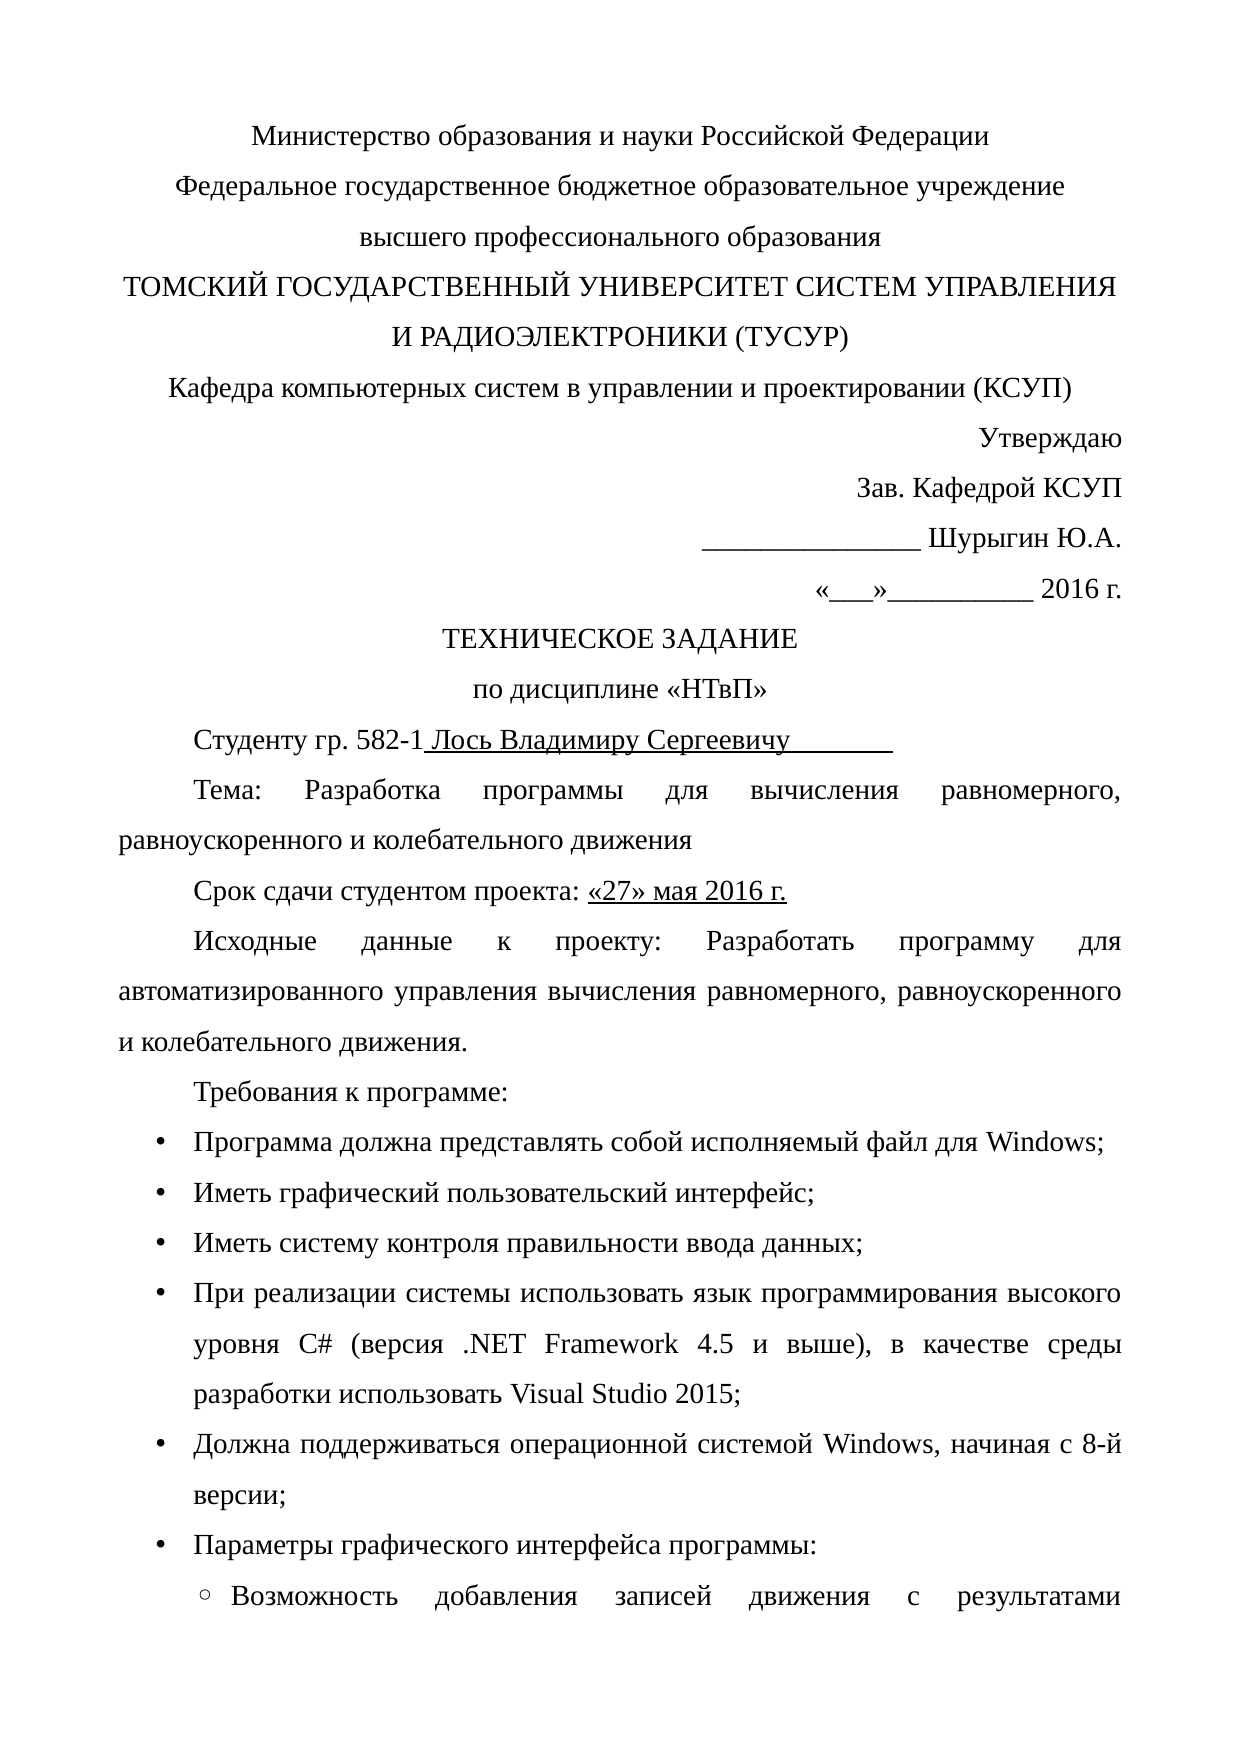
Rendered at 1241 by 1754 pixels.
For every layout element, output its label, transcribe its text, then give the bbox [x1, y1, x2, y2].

text «___»__________ 2016 г. [118, 571, 1122, 604]
text Министерство образования и науки Российской Федерации [118, 118, 1122, 152]
text Тема: Разработка программы для вычисления равномерного, равноускоренного и колебательного движения [118, 772, 1122, 856]
list Должна поддерживаться операционной системой Windows, начиная с 8-й версии; [156, 1427, 1122, 1511]
list Иметь систему контроля правильности ввода данных; [156, 1225, 1122, 1259]
text Утверждаю [118, 420, 1122, 453]
text по дисциплине «НТвП» [118, 672, 1122, 705]
text Федеральное государственное бюджетное образовательное учреждение высшего профессионального образования [118, 168, 1122, 252]
list Программа должна представлять собой исполняемый файл для Windows; [156, 1124, 1122, 1158]
text ТОМСКИЙ ГОСУДАРСТВЕННЫЙ УНИВЕРСИТЕТ СИСТЕМ УПРАВЛЕНИЯ И РАДИОЭЛЕКТРОНИКИ (ТУСУР) [118, 269, 1122, 353]
text Кафедра компьютерных систем в управлении и проектировании (КСУП) [118, 370, 1122, 403]
text ТЕХНИЧЕСКОЕ ЗАДАНИЕ [118, 621, 1122, 655]
text Срок сдачи студентом проекта: «27» мая 2016 г. [118, 873, 1122, 906]
list При реализации системы использовать язык программирования высокого уровня C# (версия .NET Framework 4.5 и выше), в качестве среды разработки использовать Visual Studio 2015; [156, 1276, 1122, 1410]
text Исходные данные к проекту: Разработать программу для автоматизированного управления вычисления равномерного, равноускоренного и колебательного движения. [118, 923, 1122, 1057]
text _______________ Шурыгин Ю.А. [118, 521, 1122, 554]
list Возможность добавления записей движения с результатами [193, 1578, 1122, 1611]
text Студенту гр. 582-1 Лось Владимиру Сергеевичу [118, 722, 1122, 755]
text Требования к программе: [118, 1074, 1122, 1108]
list Иметь графический пользовательский интерфейс; [156, 1175, 1122, 1208]
text Зав. Кафедрой КСУП [118, 470, 1122, 504]
list Параметры графического интерфейса программы: [156, 1527, 1122, 1561]
